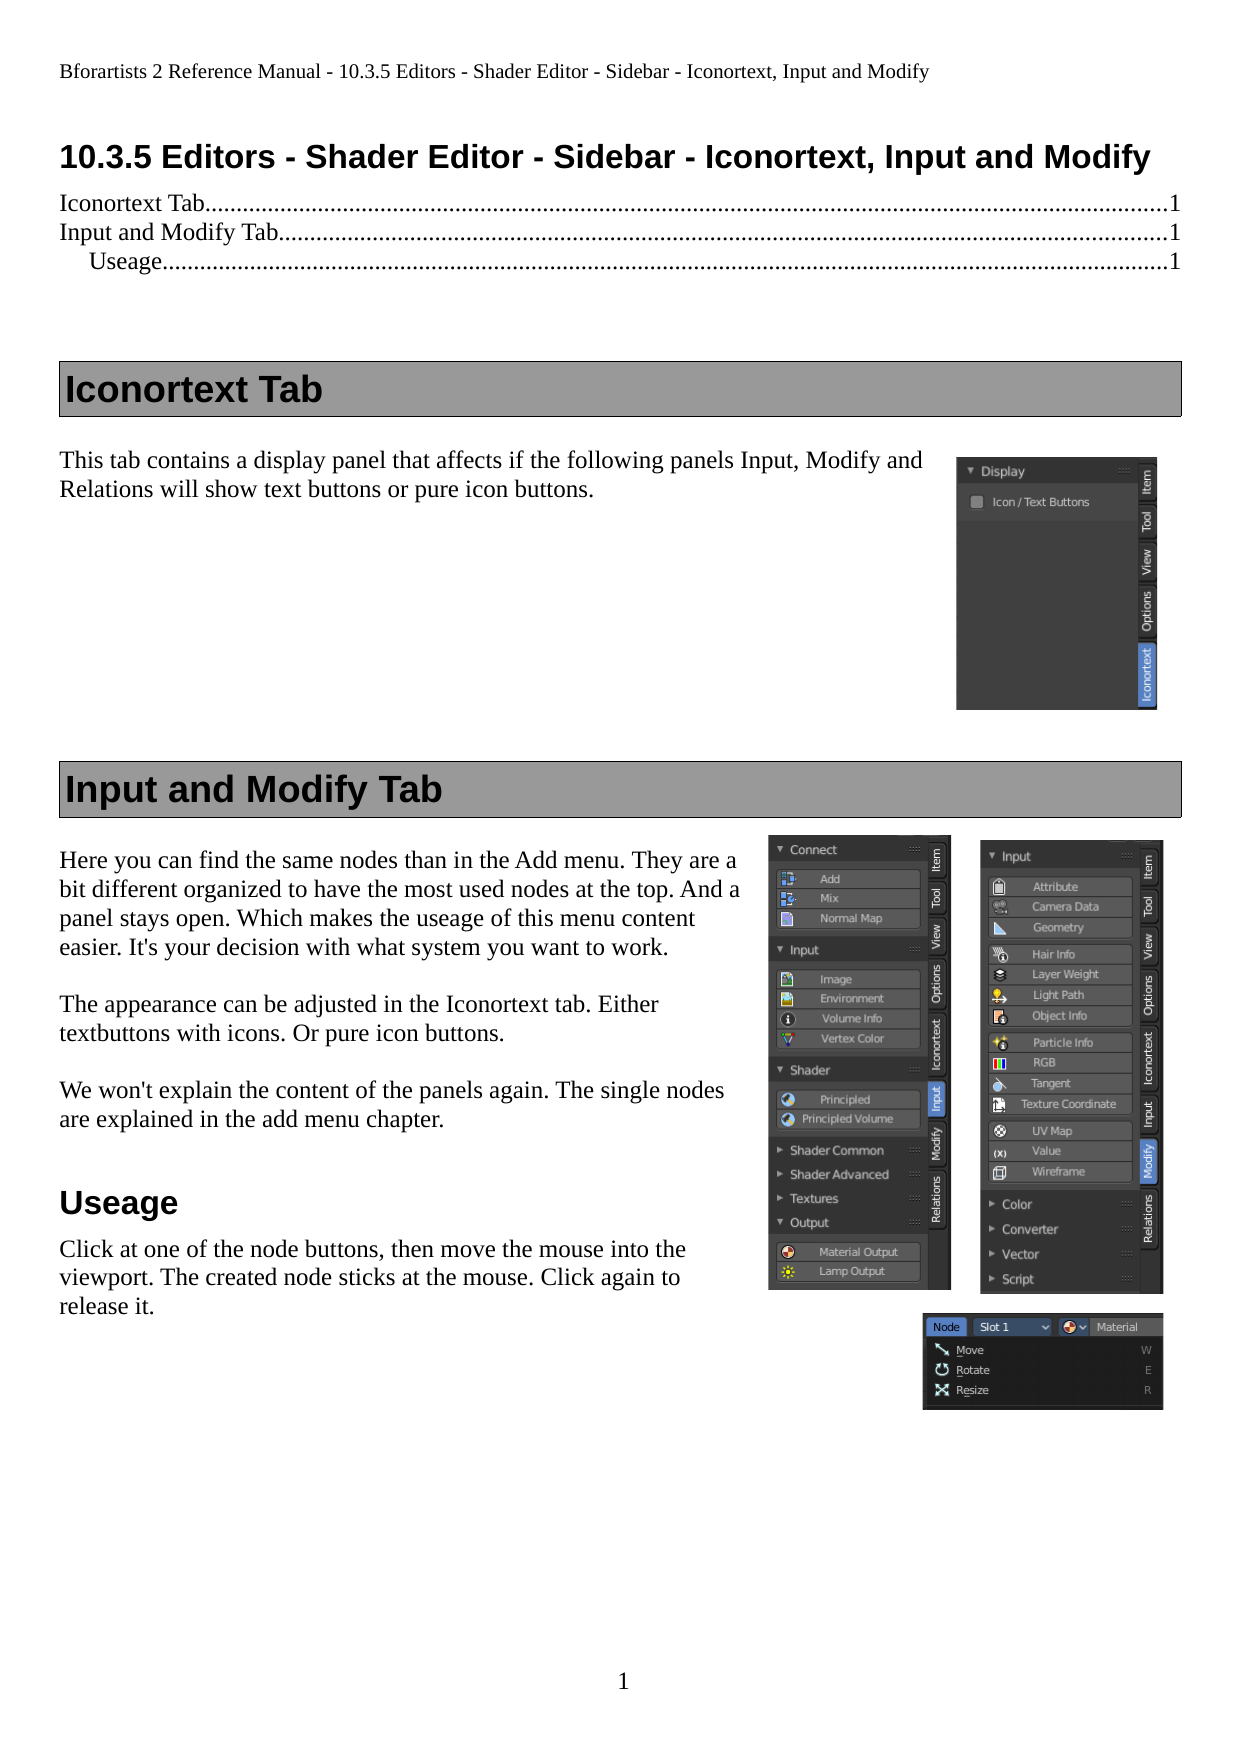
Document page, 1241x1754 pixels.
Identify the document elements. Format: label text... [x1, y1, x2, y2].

text Useage 1 [88, 246, 1181, 275]
text The appearance can be adjusted in the Iconortext tab. Either textbuttons with icons. Or pure icon buttons. [59, 989, 768, 1047]
text Here you can find the same nodes than in the Add menu. They are a bit different organized to have the most used nodes at the top. And a panel stays open. Which makes the useage of this menu content easier. It's your decision with what system you want to work. [59, 845, 768, 960]
subtitle [952, 1182, 980, 1221]
subtitle [1164, 1182, 1181, 1221]
picture [768, 835, 952, 1290]
text Iconortext Tab 1 [59, 188, 1181, 217]
text Input and Modify Tab 1 [59, 217, 1181, 246]
text This tab contains a display panel that affects if the following panels Input, Modify and Relations will show text buttons or pure icon buttons. [59, 445, 1181, 503]
text We won't explain the content of the panels again. The single nodes are explained in the add menu chapter. [59, 1075, 768, 1133]
table_header Iconortext Tab [60, 362, 1181, 416]
text Click at one of the node buttons, then move the mouse into the viewport. The created node sticks at the mouse. Click again to release it. [59, 1234, 1181, 1320]
subtitle 10.3.5 Editors - Shader Editor - Sidebar - Iconortext, Input and Modify [59, 138, 1181, 176]
table_header Input and Modify Tab [60, 762, 1181, 817]
picture [956, 457, 1158, 710]
picture [980, 840, 1164, 1294]
picture [922, 1313, 1164, 1410]
subtitle Useage [59, 1182, 768, 1221]
